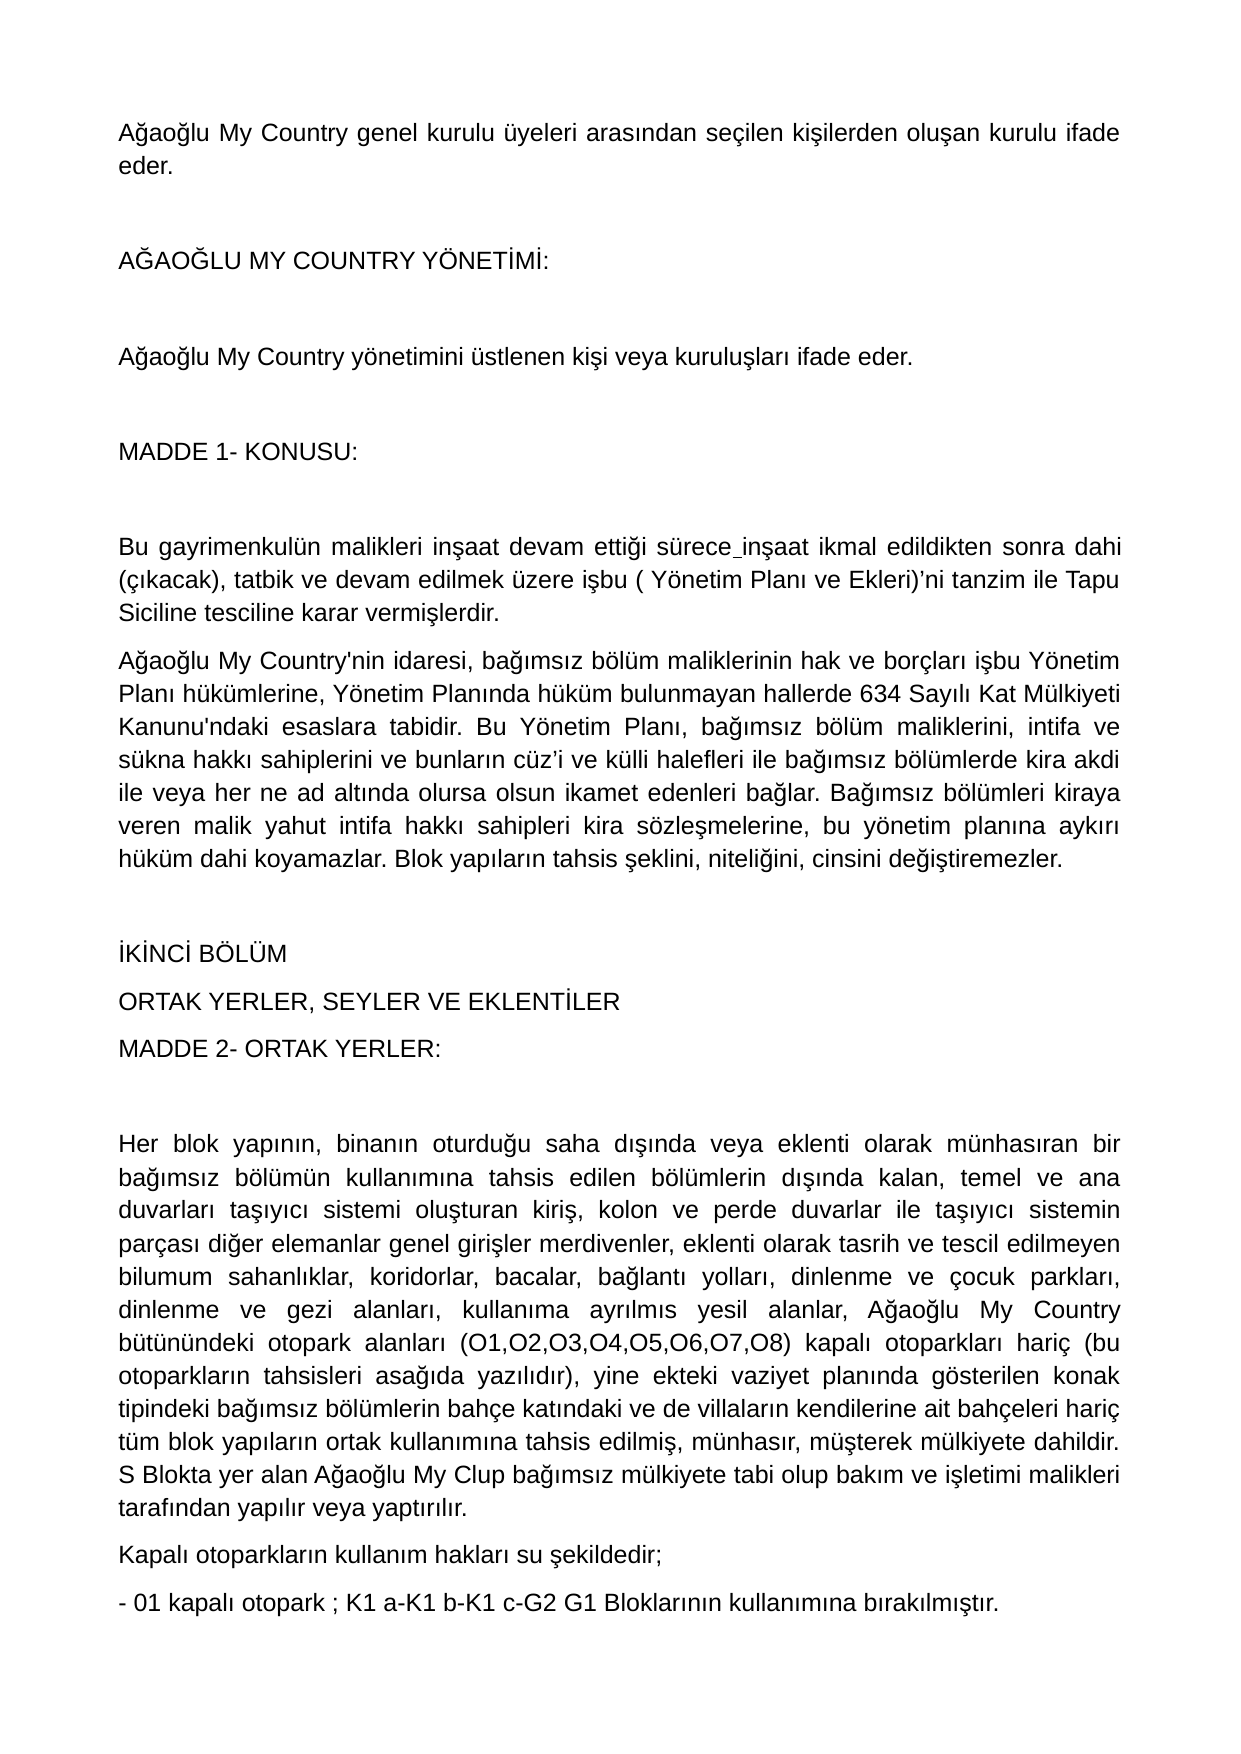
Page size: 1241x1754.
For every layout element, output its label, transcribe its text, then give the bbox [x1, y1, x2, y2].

text Bu gayrimenkulün malikleri inşaat devam ettiği sürece inşaat ikmal edildikten sonra dahi (çıkacak), tatbik ve devam edilmek üzere işbu ( Yönetim Planı ve Ekleri)’ni tanzim ile Tapu Siciline tesciline karar vermişlerdir. [118, 532, 1122, 627]
text Ağaoğlu My Country yönetimini üstlenen kişi veya kuruluşları ifade eder. [118, 342, 1122, 370]
text ORTAK YERLER, SEYLER VE EKLENTİLER [118, 987, 1122, 1015]
text AĞAOĞLU MY COUNTRY YÖNETİMİ: [118, 246, 1122, 275]
text Kapalı otoparkların kullanım hakları su şekildedir; [118, 1540, 1122, 1569]
text Ağaoğlu My Country'nin idaresi, bağımsız bölüm maliklerinin hak ve borçları işbu Yönetim Planı hükümlerine, Yönetim Planında hüküm bulunmayan hallerde 634 Sayılı Kat Mülkiyeti Kanunu'ndaki esaslara tabidir. Bu Yönetim Planı, bağımsız bölüm maliklerini, intifa ve sükna hakkı sahiplerini ve bunların cüz’i ve külli halefleri ile bağımsız bölümlerde kira akdi ile veya her ne ad altında olursa olsun ikamet edenleri bağlar. Bağımsız bölümleri kiraya veren malik yahut intifa hakkı sahipleri kira sözleşmelerine, bu yönetim planına aykırı hüküm dahi koyamazlar. Blok yapıların tahsis şeklini, niteliğini, cinsini değiştiremezler. [118, 646, 1122, 873]
text Ağaoğlu My Country genel kurulu üyeleri arasından seçilen kişilerden oluşan kurulu ifade eder. [118, 118, 1122, 180]
text - 01 kapalı otopark ; K1 a-K1 b-K1 c-G2 G1 Bloklarının kullanımına bırakılmıştır. [118, 1588, 1122, 1617]
text MADDE 2- ORTAK YERLER: [118, 1034, 1122, 1063]
text MADDE 1- KONUSU: [118, 437, 1122, 466]
text İKİNCİ BÖLÜM [118, 939, 1122, 968]
text Her blok yapının, binanın oturduğu saha dışında veya eklenti olarak münhasıran bir bağımsız bölümün kullanımına tahsis edilen bölümlerin dışında kalan, temel ve ana duvarları taşıyıcı sistemi oluşturan kiriş, kolon ve perde duvarlar ile taşıyıcı sistemin parçası diğer elemanlar genel girişler merdivenler, eklenti olarak tasrih ve tescil edilmeyen bilumum sahanlıklar, koridorlar, bacalar, bağlantı yolları, dinlenme ve çocuk parkları, dinlenme ve gezi alanları, kullanıma ayrılmıs yesil alanlar, Ağaoğlu My Country bütünündeki otopark alanları (O1,O2,O3,O4,O5,O6,O7,O8) kapalı otoparkları hariç (bu otoparkların tahsisleri asağıda yazılıdır), yine ekteki vaziyet planında gösterilen konak tipindeki bağımsız bölümlerin bahçe katındaki ve de villaların kendilerine ait bahçeleri hariç tüm blok yapıların ortak kullanımına tahsis edilmiş, münhasır, müşterek mülkiyete dahildir. S Blokta yer alan Ağaoğlu My Clup bağımsız mülkiyete tabi olup bakım ve işletimi malikleri tarafından yapılır veya yaptırılır. [118, 1129, 1122, 1521]
